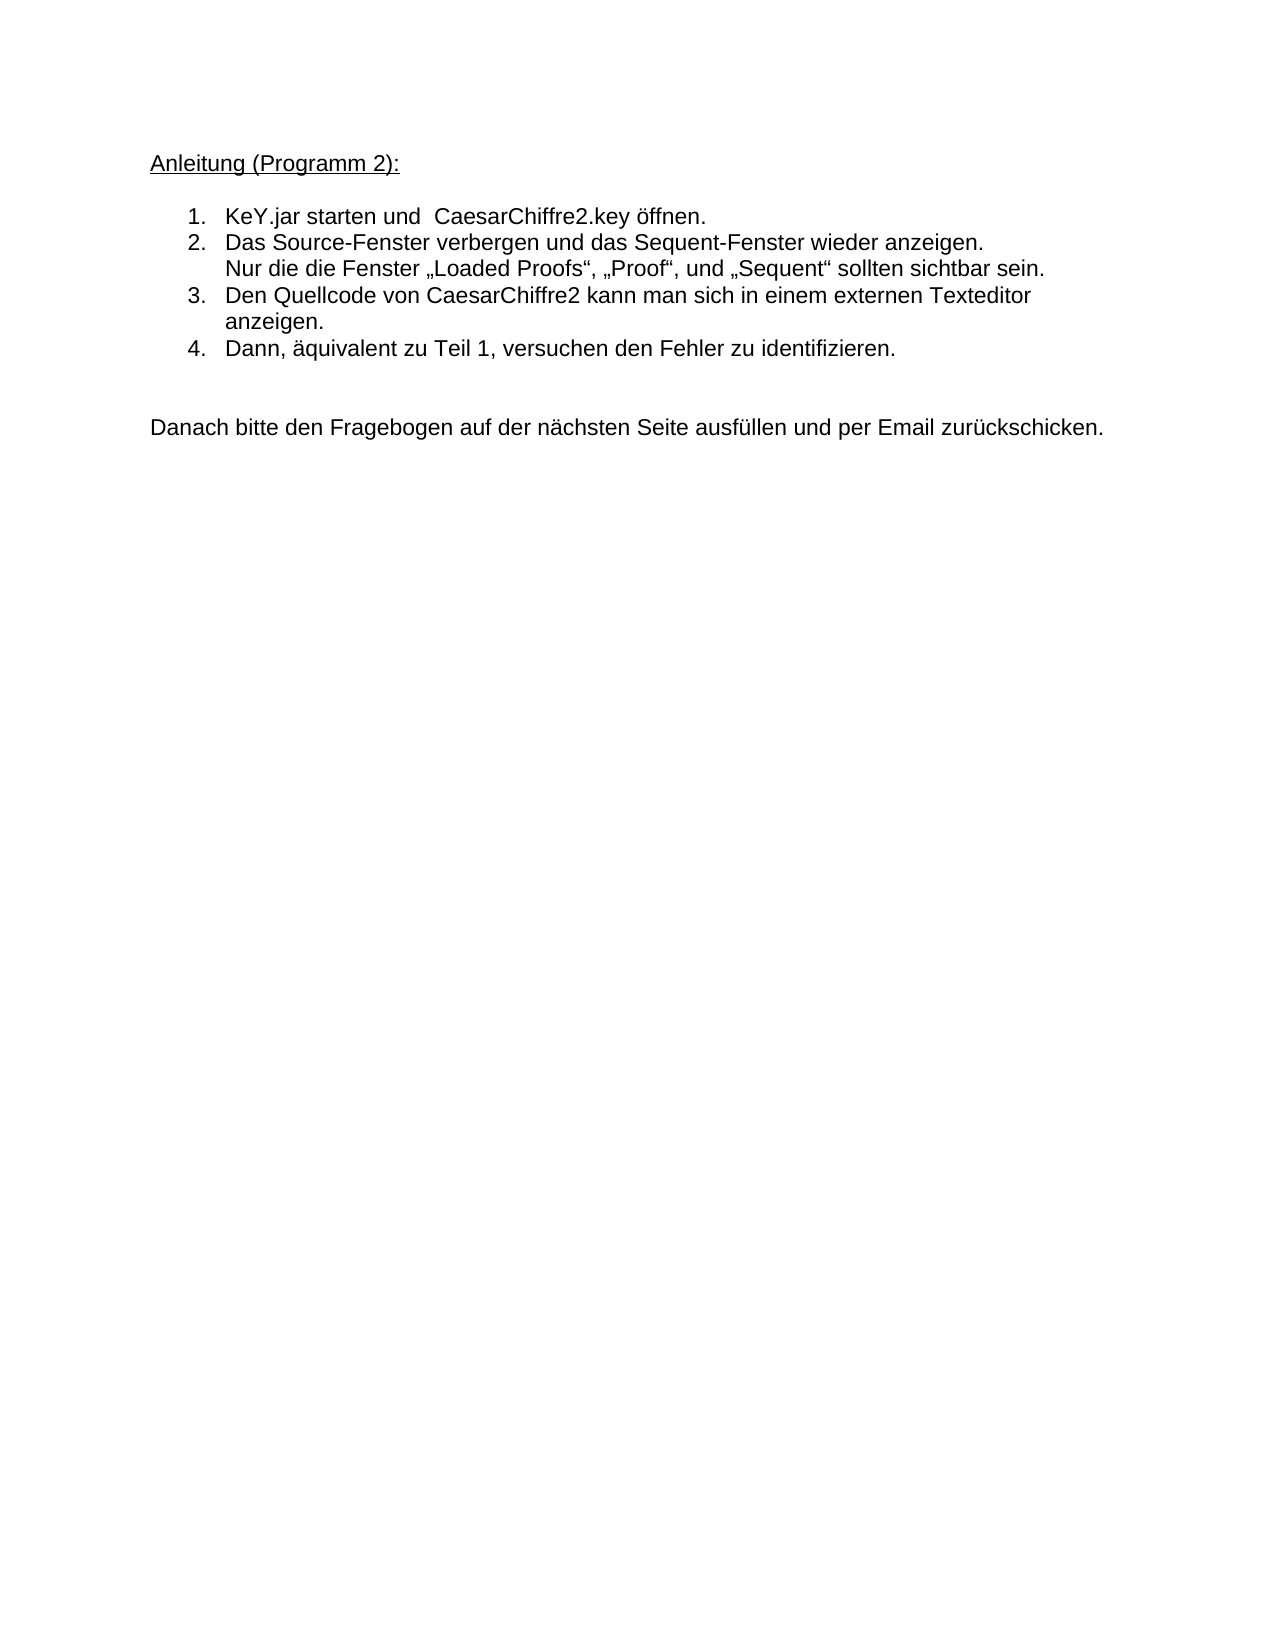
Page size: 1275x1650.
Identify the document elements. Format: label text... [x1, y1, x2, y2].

list KeY.jar starten und CaesarChiffre2.key öffnen. [187, 203, 1125, 229]
text Danach bitte den Fragebogen auf der nächsten Seite ausfüllen und per Email zurückschicken. [150, 413, 1125, 440]
list Den Quellcode von CaesarChiffre2 kann man sich in einem externen Texteditor anzeigen. [187, 282, 1125, 334]
list Dann, äquivalent zu Teil 1, versuchen den Fehler zu identifizieren. [187, 334, 1125, 361]
text Anleitung (Programm 2): [150, 150, 1125, 176]
list Das Source-Fenster verbergen und das Sequent-Fenster wieder anzeigen. Nur die die Fenster „Loaded Proofs“, „Proof“, und „Sequent“ sollten sichtbar sein. [187, 229, 1125, 282]
